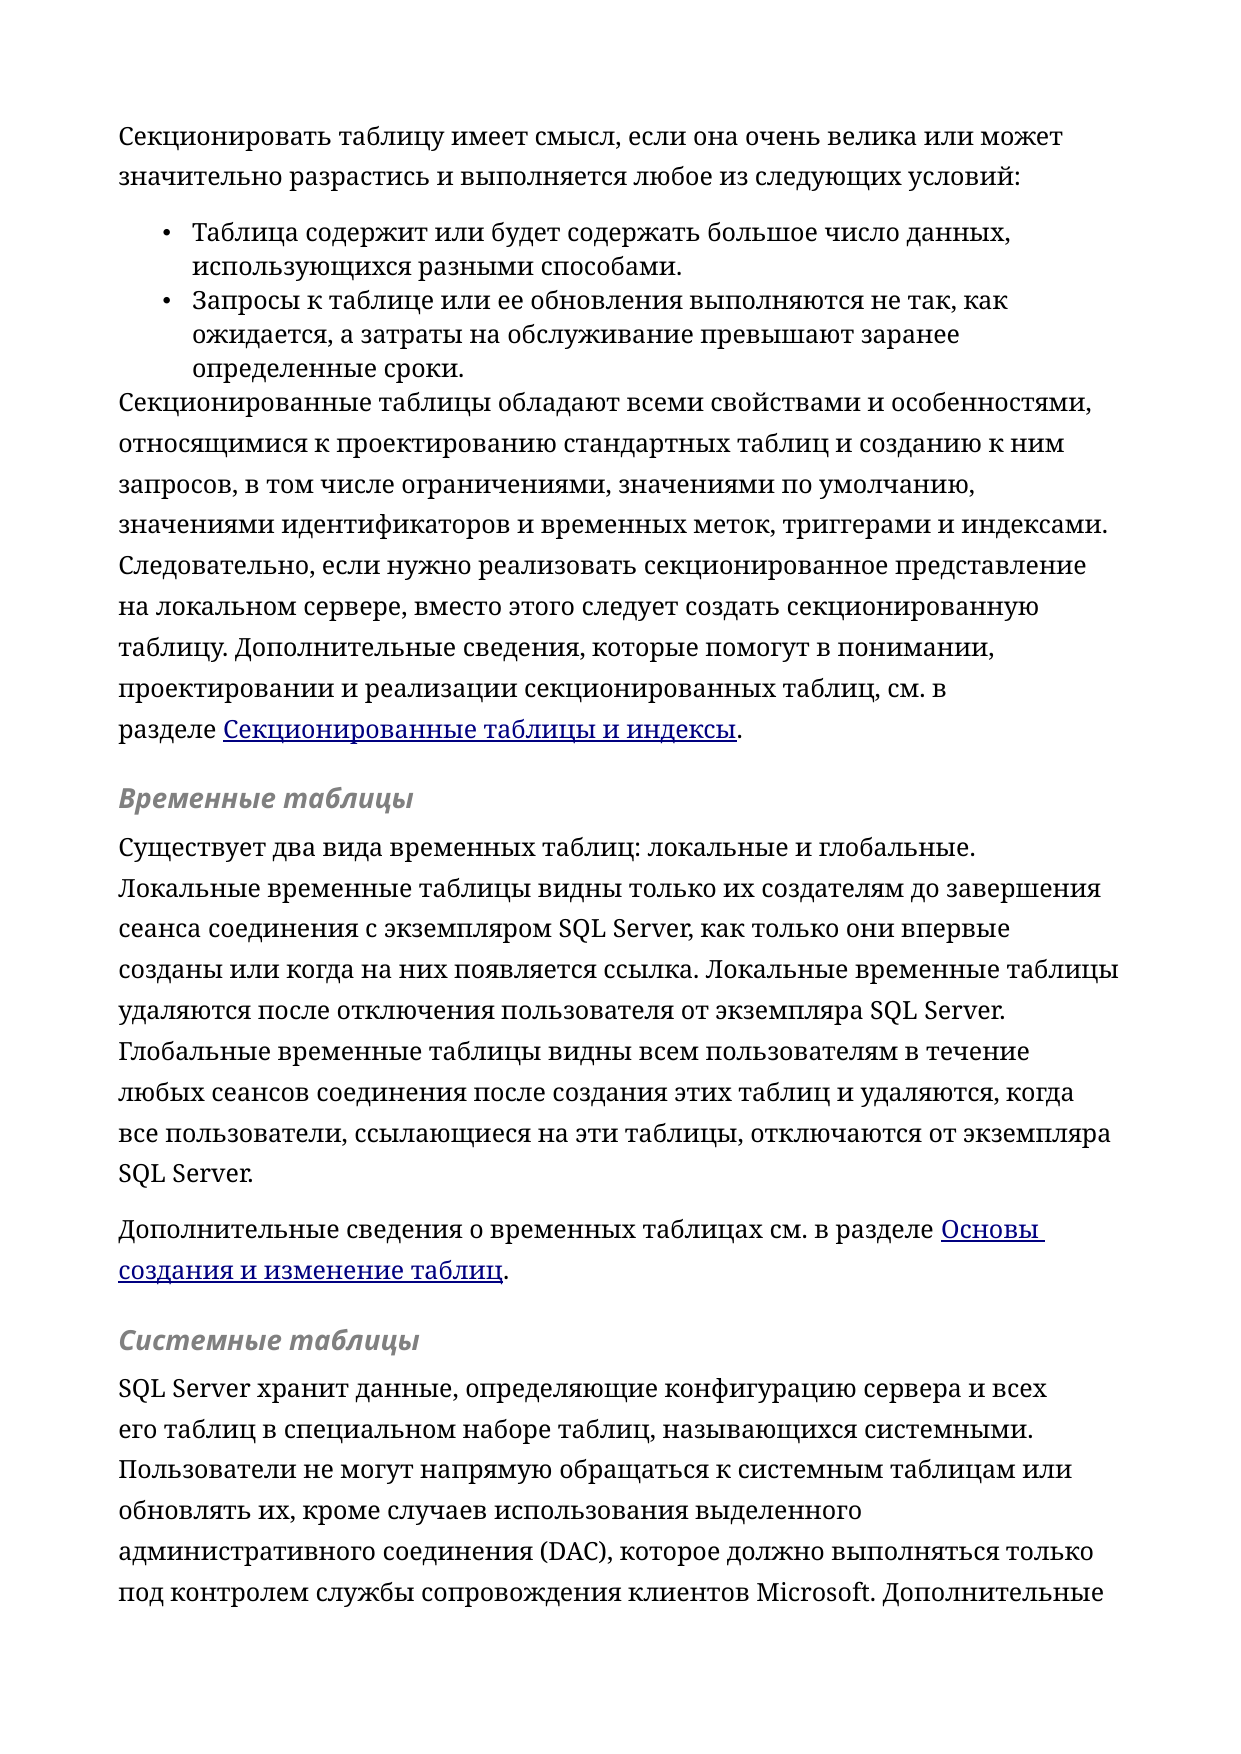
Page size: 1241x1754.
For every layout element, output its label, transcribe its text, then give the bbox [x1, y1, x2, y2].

list Запросы к таблице или ее обновления выполняются не так, как ожидается, а затраты на обслуживание превышают заранее определенные сроки. [162, 282, 1122, 385]
text SQL Server хранит данные, определяющие конфигурацию сервера и всех его таблиц в специальном наборе таблиц, называющихся системными. Пользователи не могут напрямую обращаться к системным таблицам или обновлять их, кроме случаев использования выделенного административного соединения (DAC), которое должно выполняться только под контролем службы сопровождения клиентов Microsoft. Дополнительные [118, 1371, 1122, 1609]
text Дополнительные сведения о временных таблицах см. в разделе Основы создания и изменение таблиц. [118, 1212, 1122, 1286]
text Секционированные таблицы обладают всеми свойствами и особенностями, относящимися к проектированию стандартных таблиц и созданию к ним запросов, в том числе ограничениями, значениями по умолчанию, значениями идентификаторов и временных меток, триггерами и индексами. Следовательно, если нужно реализовать секционированное представление на локальном сервере, вместо этого следует создать секционированную таблицу. Дополнительные сведения, которые помогут в понимании, проектировании и реализации секционированных таблиц, см. в разделе Секционированные таблицы и индексы. [118, 385, 1122, 745]
text Существует два вида временных таблиц: локальные и глобальные. Локальные временные таблицы видны только их создателям до завершения сеанса соединения с экземпляром SQL Server, как только они впервые созданы или когда на них появляется ссылка. Локальные временные таблицы удаляются после отключения пользователя от экземпляра SQL Server. Глобальные временные таблицы видны всем пользователям в течение любых сеансов соединения после создания этих таблиц и удаляются, когда все пользователи, ссылающиеся на эти таблицы, отключаются от экземпляра SQL Server. [118, 829, 1122, 1190]
subtitle Системные таблицы [118, 1320, 1122, 1358]
text Секционировать таблицу имеет смысл, если она очень велика или может значительно разрастись и выполняется любое из следующих условий: [118, 118, 1122, 193]
subtitle Временные таблицы [118, 779, 1122, 817]
list Таблица содержит или будет содержать большое число данных, использующихся разными способами. [162, 214, 1122, 282]
